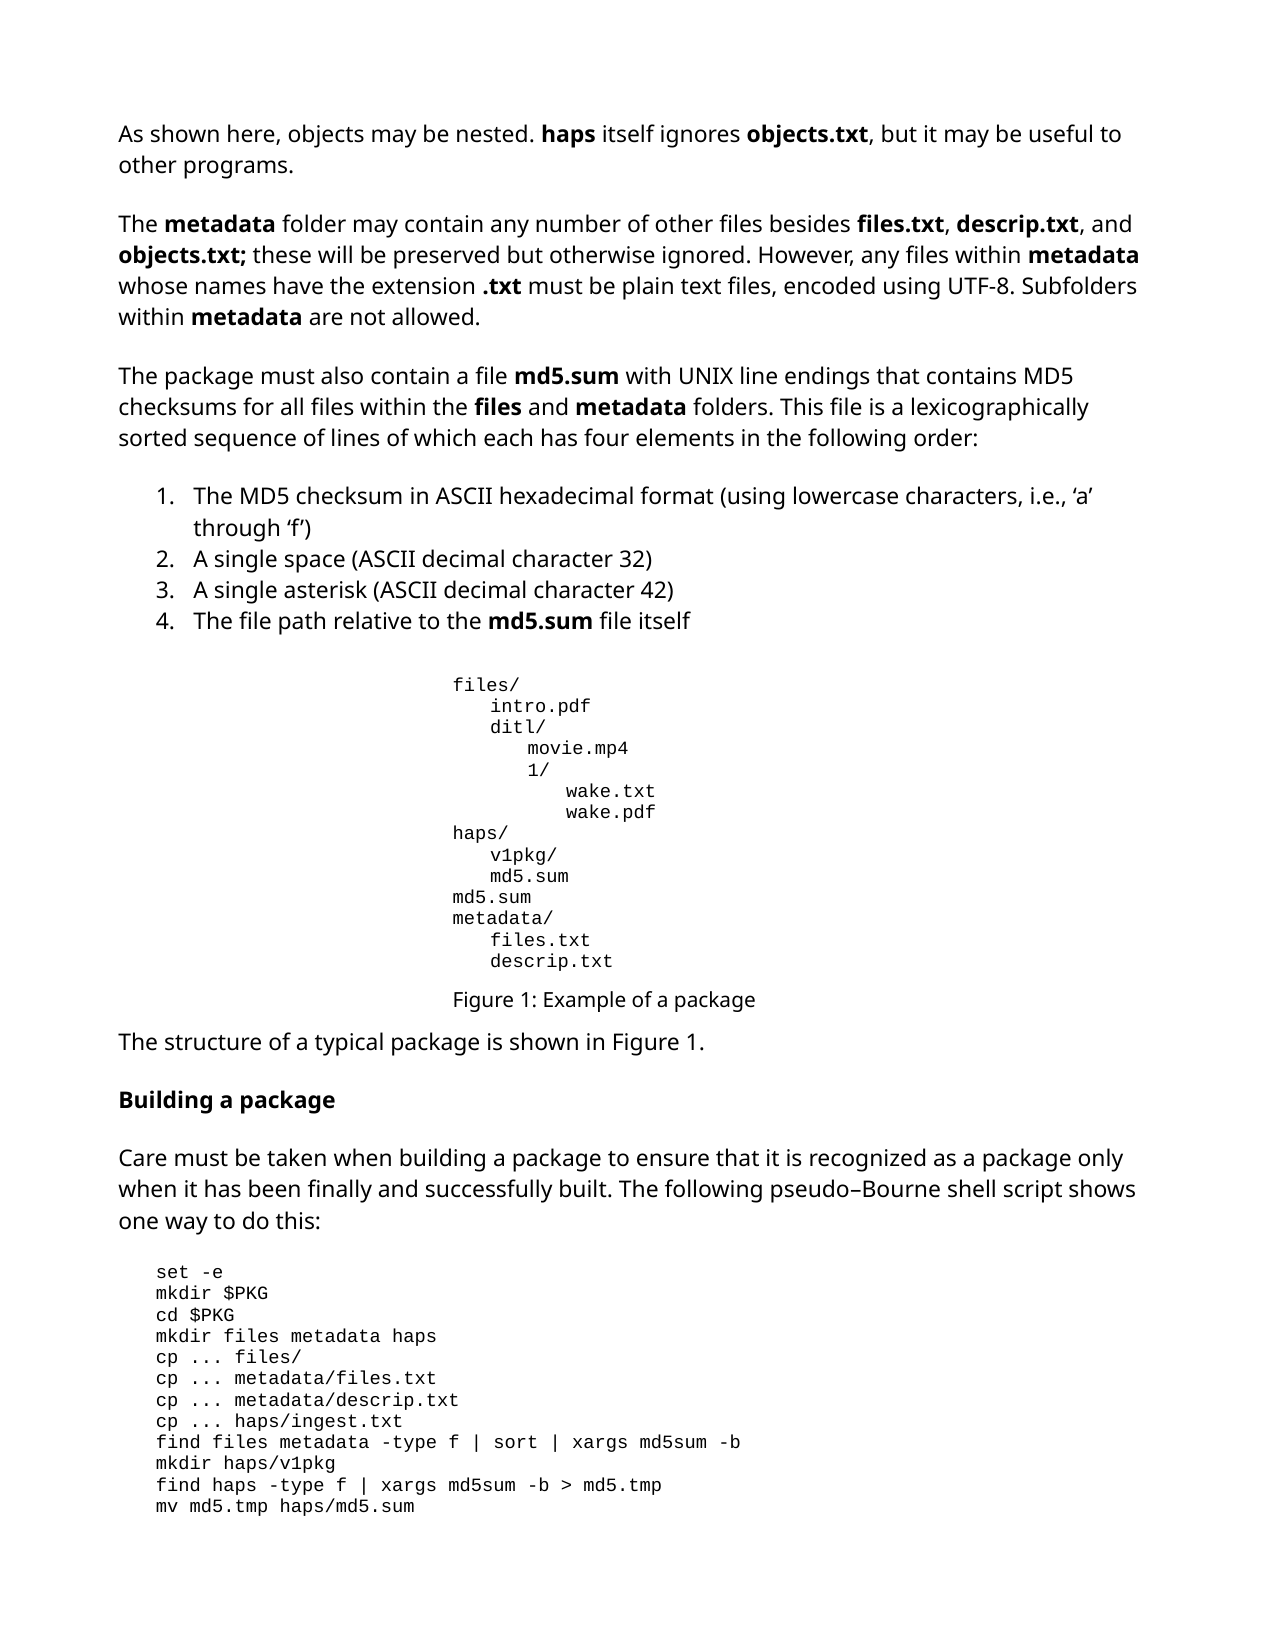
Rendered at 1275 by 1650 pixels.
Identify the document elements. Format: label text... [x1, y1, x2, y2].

text Care must be taken when building a package to ensure that it is recognized as a package only when it has been finally and successfully built. The following pseudo–Bourne shell script shows one way to do this: [118, 1142, 1157, 1236]
list The MD5 checksum in ASCII hexadecimal format (using lowercase characters, i.e., ‘a’ through ‘f’) [156, 480, 1157, 543]
text files.txt [452, 930, 823, 952]
text movie.mp4 [452, 739, 823, 760]
text As shown here, objects may be nested. haps itself ignores objects.txt, but it may be useful to other programs. [118, 118, 1157, 181]
text intro.pdf [452, 697, 823, 718]
text mkdir files metadata haps [156, 1327, 1157, 1348]
text mkdir $PKG [156, 1284, 1157, 1305]
text set -e [156, 1263, 1157, 1284]
text The structure of a typical package is shown in Figure 1. [118, 663, 1157, 1057]
text v1pkg/ [452, 845, 823, 867]
text mkdir haps/v1pkg [156, 1454, 1157, 1475]
text md5.sum [452, 888, 823, 909]
text cp ... haps/ingest.txt [156, 1412, 1157, 1433]
text Building a package [118, 1084, 1157, 1115]
text 1/ [452, 760, 823, 782]
text find haps -type f | xargs md5sum -b > md5.tmp [156, 1475, 1157, 1497]
text The package must also contain a file md5.sum with UNIX line endings that contains MD5 checksums for all files within the files and metadata folders. This file is a lexicographically sorted sequence of lines of which each has four elements in the following order: [118, 359, 1157, 453]
text metadata/ [452, 909, 823, 930]
text cp ... files/ [156, 1348, 1157, 1369]
text md5.sum [452, 867, 823, 888]
text cp ... metadata/files.txt [156, 1369, 1157, 1390]
list The file path relative to the md5.sum file itself [156, 605, 1157, 637]
text The metadata folder may contain any number of other files besides files.txt, descrip.txt, and objects.txt; these will be preserved but otherwise ignored. However, any files within metadata whose names have the extension .txt must be plain text files, encoded using UTF-8. Subfolders within metadata are not allowed. [118, 208, 1157, 333]
text Figure 1: Example of a package [452, 985, 823, 1014]
text files/ [452, 675, 823, 697]
text wake.txt [452, 782, 823, 803]
text ditl/ [452, 718, 823, 739]
text cp ... metadata/descrip.txt [156, 1390, 1157, 1412]
list A single space (ASCII decimal character 32) [156, 543, 1157, 574]
text find files metadata -type f | sort | xargs md5sum -b [156, 1433, 1157, 1454]
text haps/ [452, 824, 823, 845]
text mv md5.tmp haps/md5.sum [156, 1497, 1157, 1518]
text cd $PKG [156, 1305, 1157, 1327]
list A single asterisk (ASCII decimal character 42) [156, 574, 1157, 605]
text wake.pdf [452, 803, 823, 824]
text descrip.txt [452, 952, 823, 973]
